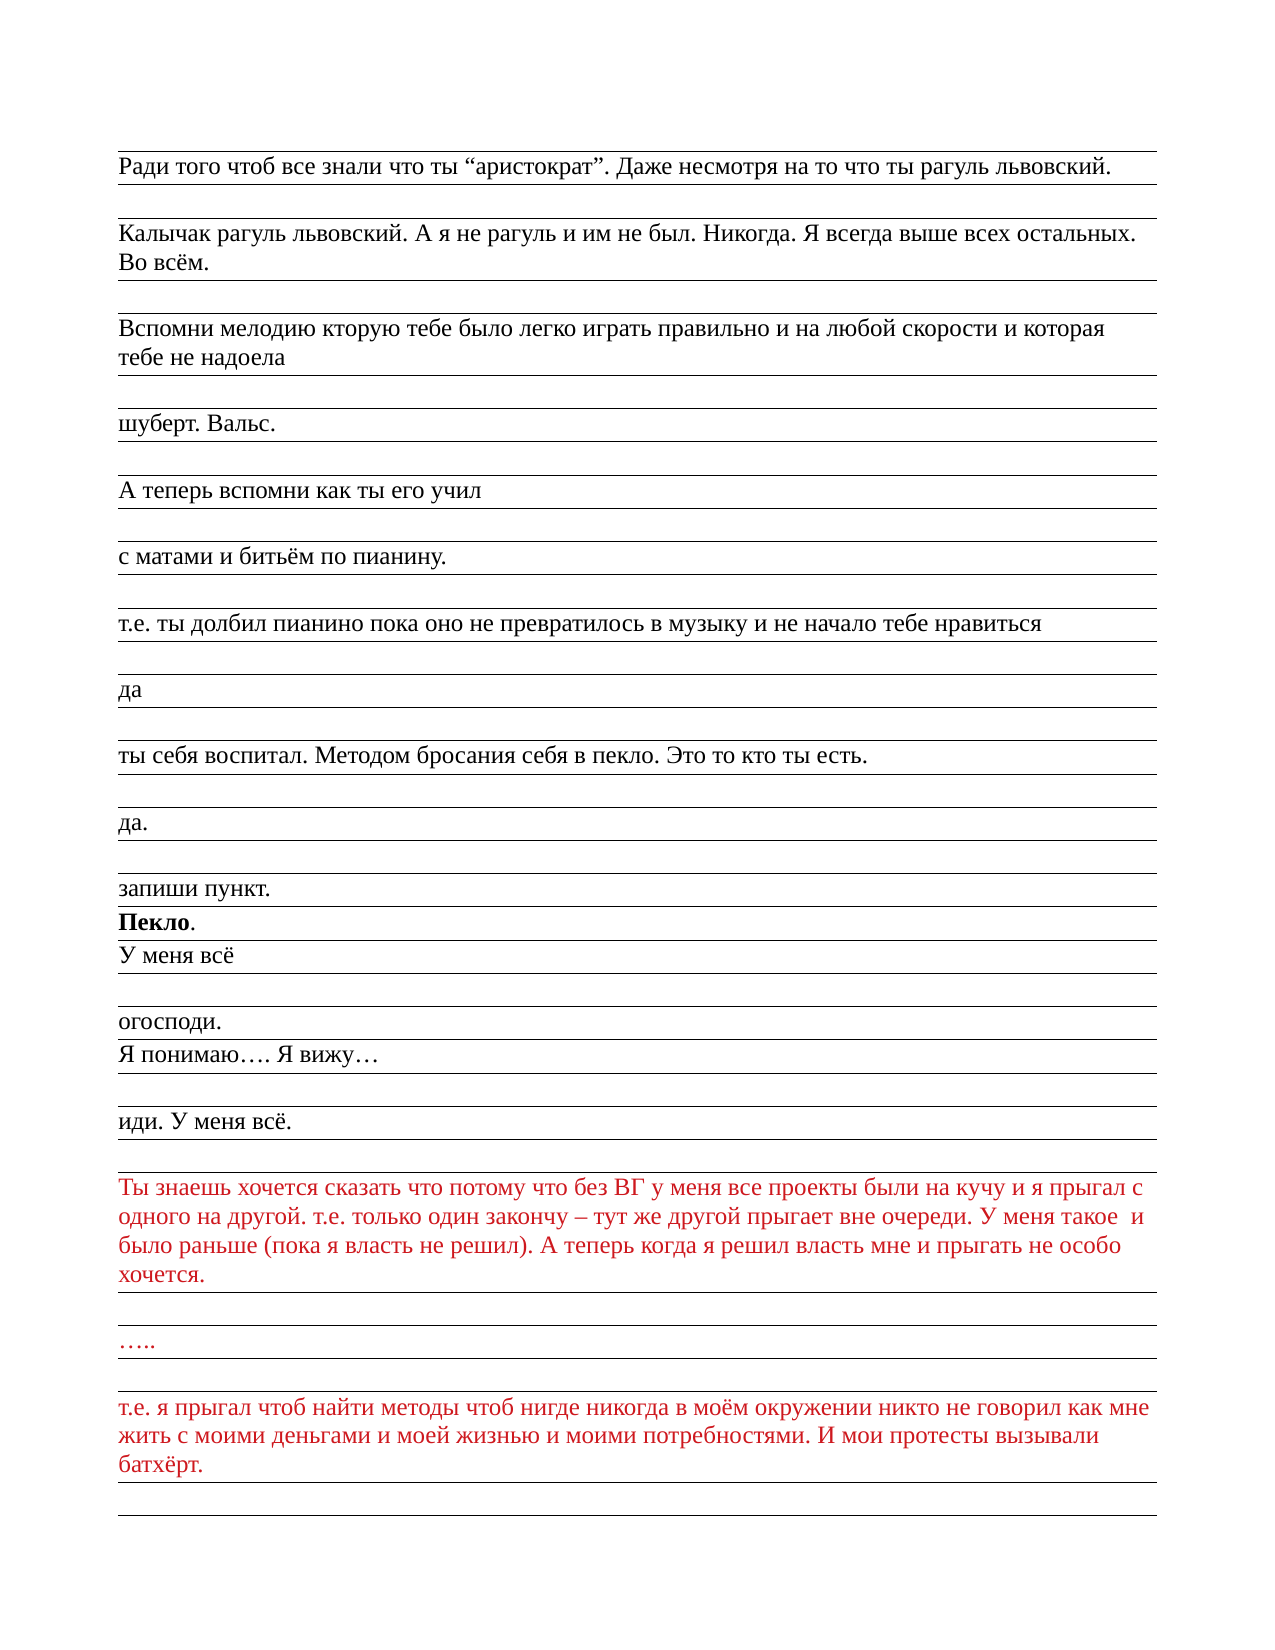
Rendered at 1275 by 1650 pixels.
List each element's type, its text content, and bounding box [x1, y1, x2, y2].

text да [118, 675, 1157, 707]
text т.е. ты долбил пианино пока оно не превратилось в музыку и не начало тебе нравиться [118, 609, 1157, 641]
text ….. [118, 1326, 1157, 1358]
text Ты знаешь хочется сказать что потому что без ВГ у меня все проекты были на кучу и я прыгал с одного на другой. т.е. только один закончу – тут же другой прыгает вне очереди. У меня такое и было раньше (пока я власть не решил). А теперь когда я решил власть мне и прыгать не особо хочется. [118, 1173, 1157, 1292]
text т.е. я прыгал чтоб найти методы чтоб нигде никогда в моём окружении никто не говорил как мне жить с моими деньгами и моей жизнью и моими потребностями. И мои протесты вызывали батхёрт. [118, 1392, 1157, 1482]
text запиши пункт. [118, 874, 1157, 906]
text Я понимаю…. Я вижу… [118, 1040, 1157, 1073]
text огосподи. [118, 1007, 1157, 1039]
text Калычак рагуль львовский. А я не рагуль и им не был. Никогда. Я всегда выше всех остальных. Во всём. [118, 219, 1157, 280]
text У меня всё [118, 941, 1157, 973]
text Ради того чтоб все знали что ты “аристократ”. Даже несмотря на то что ты рагуль львовский. [118, 152, 1157, 184]
text ты себя воспитал. Методом бросания себя в пекло. Это то кто ты есть. [118, 741, 1157, 774]
text иди. У меня всё. [118, 1107, 1157, 1139]
text да. [118, 808, 1157, 840]
text Пекло. [118, 907, 1157, 940]
text А теперь вспомни как ты его учил [118, 476, 1157, 508]
text шуберт. Вальс. [118, 409, 1157, 441]
text с матами и битьём по пианину. [118, 542, 1157, 574]
text Вспомни мелодию кторую тебе было легко играть правильно и на любой скорости и которая тебе не надоела [118, 314, 1157, 375]
